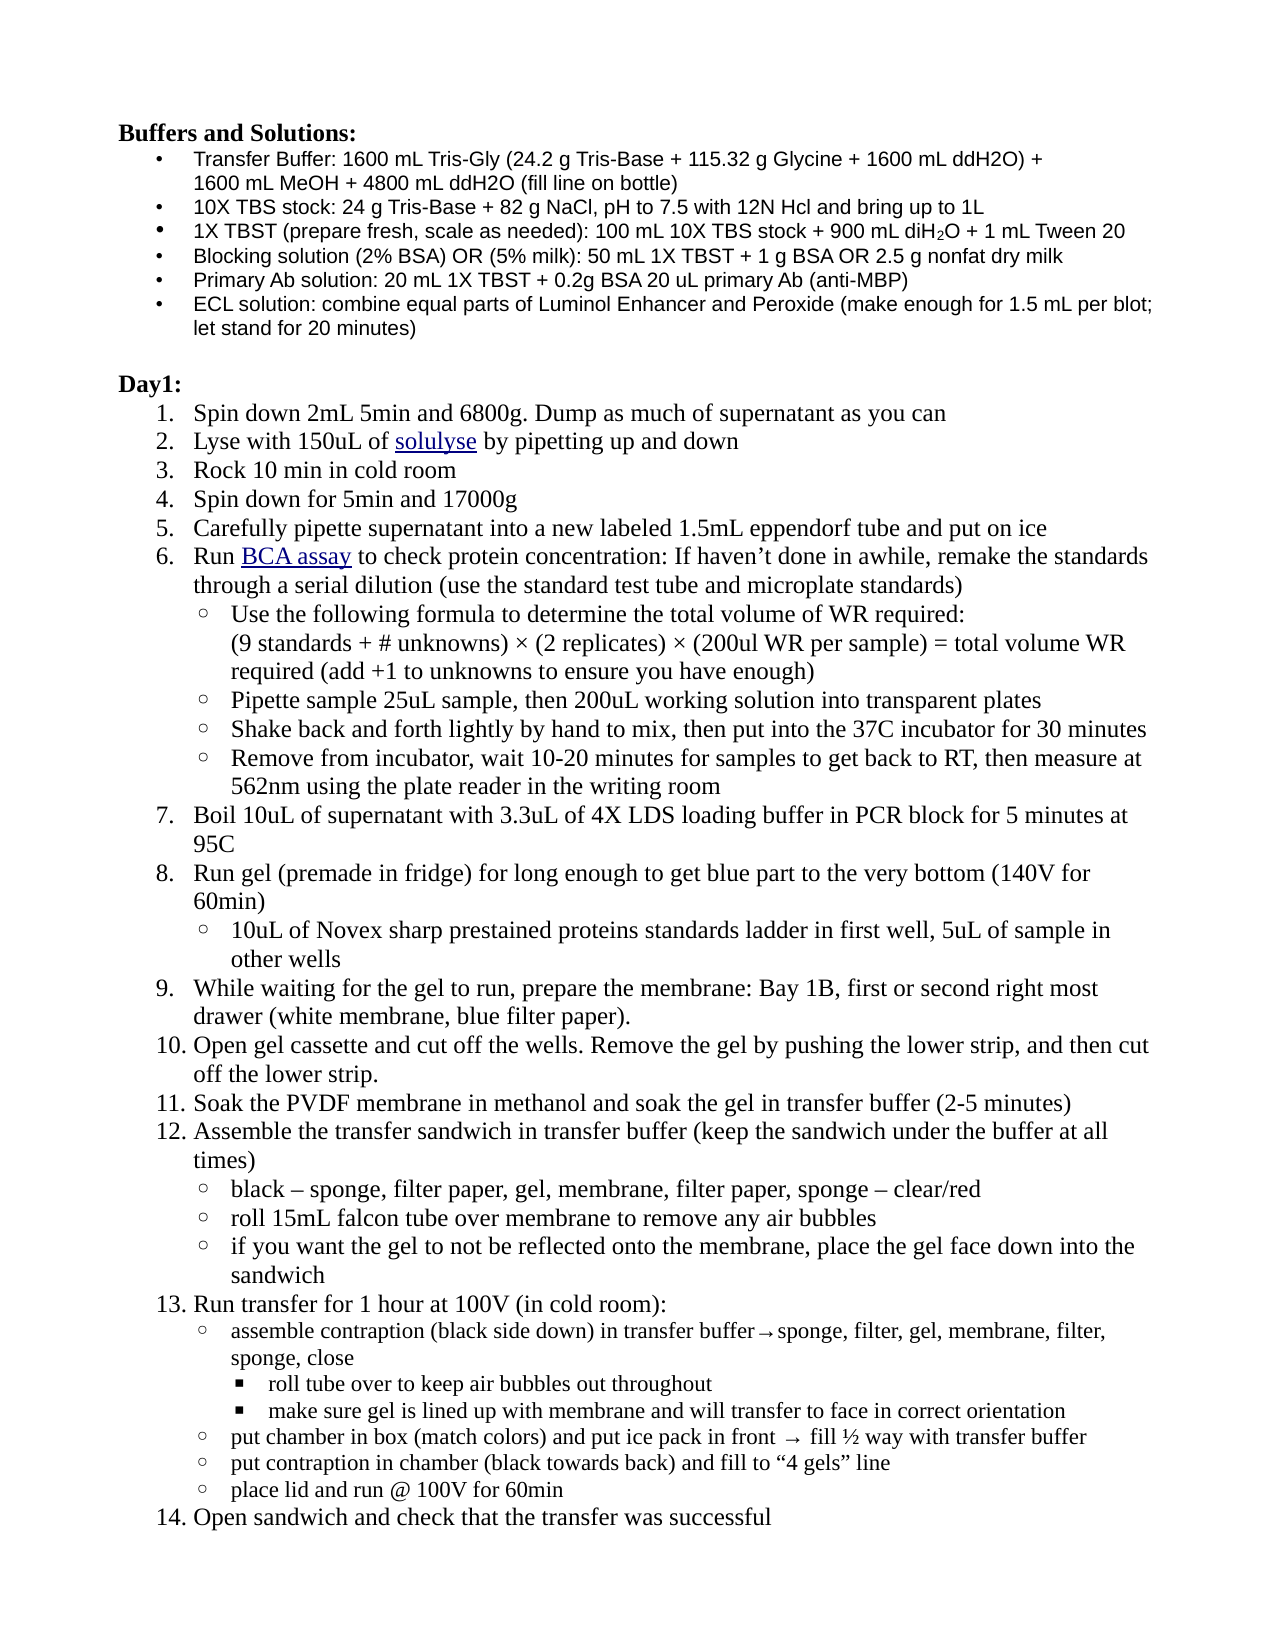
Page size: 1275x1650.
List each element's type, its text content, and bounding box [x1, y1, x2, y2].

list 1600 mL MeOH + 4800 mL ddH2O (fill line on bottle) [156, 171, 1157, 195]
list put contraption in chamber (black towards back) and fill to “4 gels” line [193, 1449, 1157, 1476]
list While waiting for the gel to run, prepare the membrane: Bay 1B, first or second right most drawer (white membrane, blue filter paper). [156, 973, 1157, 1030]
list Spin down 2mL 5min and 6800g. Dump as much of supernatant as you can [156, 398, 1157, 426]
list Run transfer for 1 hour at 100V (in cold room): [156, 1289, 1157, 1318]
list (9 standards + # unknowns) × (2 replicates) × (200ul WR per sample) = total volume WR required (add +1 to unknowns to ensure you have enough) [193, 628, 1157, 685]
list Boil 10uL of supernatant with 3.3uL of 4X LDS loading buffer in PCR block for 5 minutes at 95C [156, 800, 1157, 858]
list Open gel cassette and cut off the wells. Remove the gel by pushing the lower strip, and then cut off the lower strip. [156, 1030, 1157, 1088]
list Run gel (premade in fridge) for long enough to get blue part to the very bottom (140V for 60min) [156, 858, 1157, 915]
list ECL solution: combine equal parts of Luminol Enhancer and Peroxide (make enough for 1.5 mL per blot; let stand for 20 minutes) [156, 292, 1157, 340]
list make sure gel is lined up with membrane and will transfer to face in correct orientation [231, 1397, 1157, 1423]
list roll 15mL falcon tube over membrane to remove any air bubbles [193, 1203, 1157, 1231]
list Assemble the transfer sandwich in transfer buffer (keep the sandwich under the buffer at all times) [156, 1116, 1157, 1174]
list Shake back and forth lightly by hand to mix, then put into the 37C incubator for 30 minutes [193, 714, 1157, 743]
list Soak the PVDF membrane in methanol and soak the gel in transfer buffer (2-5 minutes) [156, 1088, 1157, 1116]
list put chamber in box (match colors) and put ice pack in front → fill ½ way with transfer buffer [193, 1423, 1157, 1449]
list Blocking solution (2% BSA) OR (5% milk): 50 mL 1X TBST + 1 g BSA OR 2.5 g nonfat dry milk [156, 244, 1157, 268]
list Lyse with 150uL of solulyse by pipetting up and down [156, 426, 1157, 455]
list Use the following formula to determine the total volume of WR required: [193, 599, 1157, 628]
list Spin down for 5min and 17000g [156, 484, 1157, 513]
list Carefully pipette supernatant into a new labeled 1.5mL eppendorf tube and put on ice [156, 513, 1157, 541]
text Day1: [118, 369, 1157, 398]
list black – sponge, filter paper, gel, membrane, filter paper, sponge – clear/red [193, 1174, 1157, 1203]
list Primary Ab solution: 20 mL 1X TBST + 0.2g BSA 20 uL primary Ab (anti-MBP) [156, 268, 1157, 292]
list if you want the gel to not be reflected onto the membrane, place the gel face down into the sandwich [193, 1231, 1157, 1289]
list 10uL of Novex sharp prestained proteins standards ladder in first well, 5uL of sample in other wells [193, 915, 1157, 973]
list place lid and run @ 100V for 60min [193, 1476, 1157, 1502]
list Rock 10 min in cold room [156, 455, 1157, 484]
list assemble contraption (black side down) in transfer buffer→sponge, filter, gel, membrane, filter, sponge, close [193, 1318, 1157, 1370]
list roll tube over to keep air bubbles out throughout [231, 1370, 1157, 1397]
list Transfer Buffer: 1600 mL Tris-Gly (24.2 g Tris-Base + 115.32 g Glycine + 1600 mL ddH2O) + [156, 147, 1157, 171]
list Run BCA assay to check protein concentration: If haven’t done in awhile, remake the standards through a serial dilution (use the standard test tube and microplate standards) [156, 541, 1157, 599]
list 10X TBS stock: 24 g Tris-Base + 82 g NaCl, pH to 7.5 with 12N Hcl and bring up to 1L [156, 195, 1157, 219]
list Pipette sample 25uL sample, then 200uL working solution into transparent plates [193, 685, 1157, 714]
text Buffers and Solutions: [118, 118, 1157, 147]
list Remove from incubator, wait 10-20 minutes for samples to get back to RT, then measure at 562nm using the plate reader in the writing room [193, 743, 1157, 800]
list Open sandwich and check that the transfer was successful [156, 1502, 1157, 1531]
list 1X TBST (prepare fresh, scale as needed): 100 mL 10X TBS stock + 900 mL diH2O + 1 mL Tween 20 [156, 219, 1157, 244]
